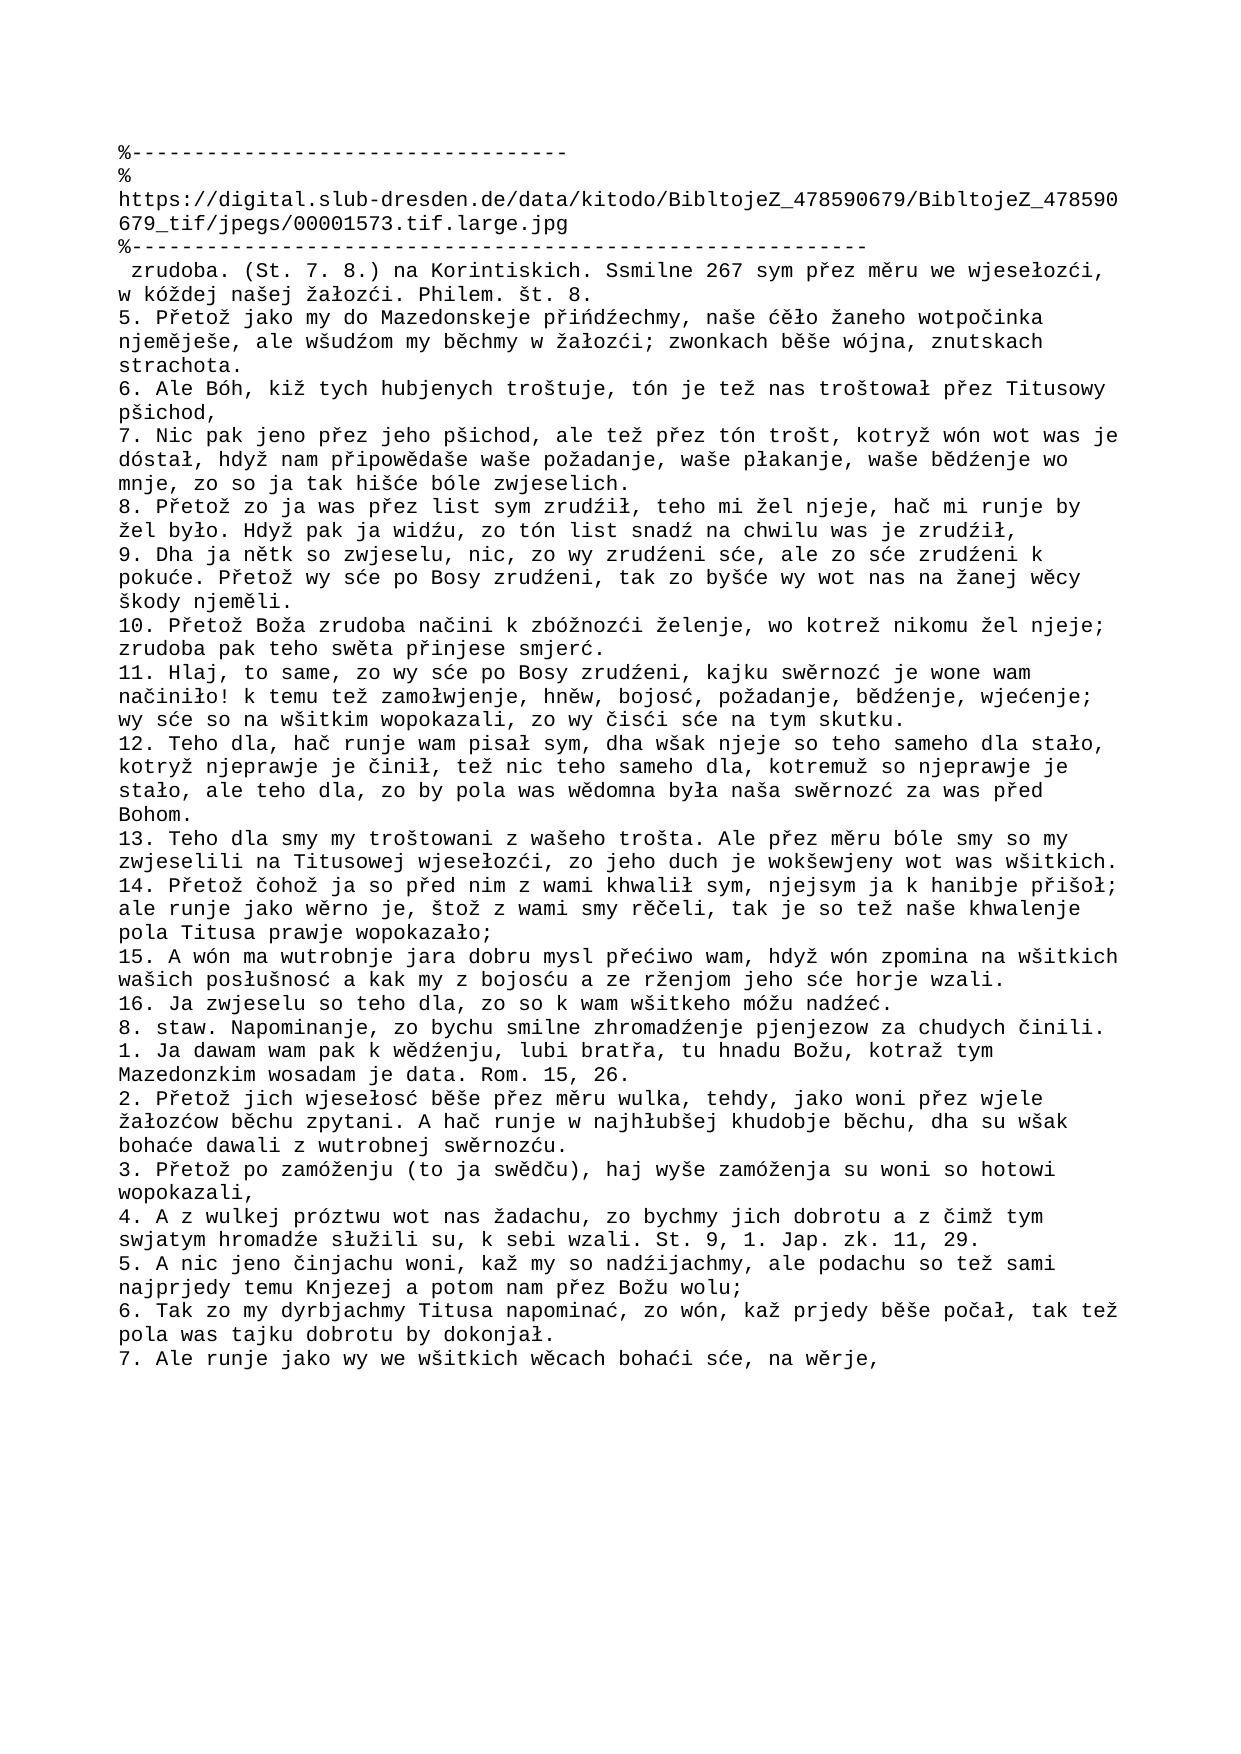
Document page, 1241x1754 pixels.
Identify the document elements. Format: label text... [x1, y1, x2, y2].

text 5. Přetož jako my do Mazedonskeje přińdźechmy, naše ćěło žaneho wotpočinka njeměješe, ale wšudźom my běchmy w žałozći; zwonkach běše wójna, znutskach strachota. [118, 307, 1122, 378]
text 2. Přetož jich wjesełosć běše přez měru wulka, tehdy, jako woni přez wjele žałozćow běchu zpytani. A hač runje w najhłubšej khudobje běchu, dha su wšak bohaće dawali z wutrobnej swěrnozću. [118, 1088, 1122, 1158]
text 16. Ja zwjeselu so teho dla, zo so k wam wšitkeho móžu nadźeć. [118, 993, 1122, 1017]
text 7. Ale runje jako wy we wšitkich wěcach bohaći sće, na wěrje, [118, 1348, 1122, 1371]
text 13. Teho dla smy my troštowani z wašeho trošta. Ale přez měru bóle smy so my zwjeselili na Titusowej wjesełozći, zo jeho duch je wokšewjeny wot was wšitkich. [118, 827, 1122, 875]
text 8. staw. Napominanje, zo bychu smilne zhromadźenje pjenjezow za chudych činili. [118, 1017, 1122, 1040]
text 14. Přetož čohož ja so před nim z wami khwalił sym, njejsym ja k hanibje přišoł; ale runje jako wěrno je, štož z wami smy rěčeli, tak je so tež naše khwalenje pola Titusa prawje wopokazało; [118, 875, 1122, 946]
text 3. Přetož po zamóženju (to ja swědču), haj wyše zamóženja su woni so hotowi wopokazali, [118, 1158, 1122, 1206]
text 6. Tak zo my dyrbjachmy Titusa napominać, zo wón, kaž prjedy běše počał, tak tež pola was tajku dobrotu by dokonjał. [118, 1300, 1122, 1348]
text 12. Teho dla, hač runje wam pisał sym, dha wšak njeje so teho sameho dla stało, kotryž njeprawje je činił, tež nic teho sameho dla, kotremuž so njeprawje je stało, ale teho dla, zo by pola was wědomna była naša swěrnozć za was před Bohom. [118, 733, 1122, 827]
text 10. Přetož Boža zrudoba načini k zbóžnozći želenje, wo kotrež nikomu žel njeje; zrudoba pak teho swěta přinjese smjerć. [118, 615, 1122, 662]
text 1. Ja dawam wam pak k wědźenju, lubi bratřa, tu hnadu Božu, kotraž tym Mazedonzkim wosadam je data. Rom. 15, 26. [118, 1040, 1122, 1088]
text 6. Ale Bóh, kiž tych hubjenych troštuje, tón je tež nas troštował přez Titusowy pšichod, [118, 378, 1122, 426]
text 5. A nic jeno činjachu woni, kaž my so nadźijachmy, ale podachu so tež sami najprjedy temu Knjezej a potom nam přez Božu wolu; [118, 1253, 1122, 1300]
text zrudoba. (St. 7. 8.) na Korintiskich. Ssmilne 267 sym přez měru we wjesełozći, w kóždej našej žałozći. Philem. št. 8. [118, 260, 1122, 307]
text %----------------------------------- [118, 142, 1122, 165]
text % https://digital.slub-dresden.de/data/kitodo/BibltojeZ_478590679/BibltojeZ_478590679_tif/jpegs/00001573.tif.large.jpg [118, 165, 1122, 236]
text 9. Dha ja nětk so zwjeselu, nic, zo wy zrudźeni sće, ale zo sće zrudźeni k pokuće. Přetož wy sće po Bosy zrudźeni, tak zo byšće wy wot nas na žanej wěcy škody njeměli. [118, 544, 1122, 615]
text 7. Nic pak jeno přez jeho pšichod, ale tež přez tón trošt, kotryž wón wot was je dóstał, hdyž nam připowědaše waše požadanje, waše płakanje, waše bědźenje wo mnje, zo so ja tak hišće bóle zwjeselich. [118, 426, 1122, 496]
text 15. A wón ma wutrobnje jara dobru mysl přećiwo wam, hdyž wón zpomina na wšitkich wašich posłušnosć a kak my z bojosću a ze rženjom jeho sće horje wzali. [118, 946, 1122, 993]
text %----------------------------------------------------------- [118, 236, 1122, 260]
text 8. Přetož zo ja was přez list sym zrudźił, teho mi žel njeje, hač mi runje by žel było. Hdyž pak ja widźu, zo tón list snadź na chwilu was je zrudźił, [118, 496, 1122, 544]
text 11. Hlaj, to same, zo wy sće po Bosy zrudźeni, kajku swěrnozć je wone wam načiniło! k temu tež zamołwjenje, hněw, bojosć, požadanje, bědźenje, wjećenje; wy sće so na wšitkim wopokazali, zo wy čisći sće na tym skutku. [118, 662, 1122, 733]
text 4. A z wulkej próztwu wot nas žadachu, zo bychmy jich dobrotu a z čimž tym swjatym hromadźe słužili su, k sebi wzali. St. 9, 1. Jap. zk. 11, 29. [118, 1206, 1122, 1253]
